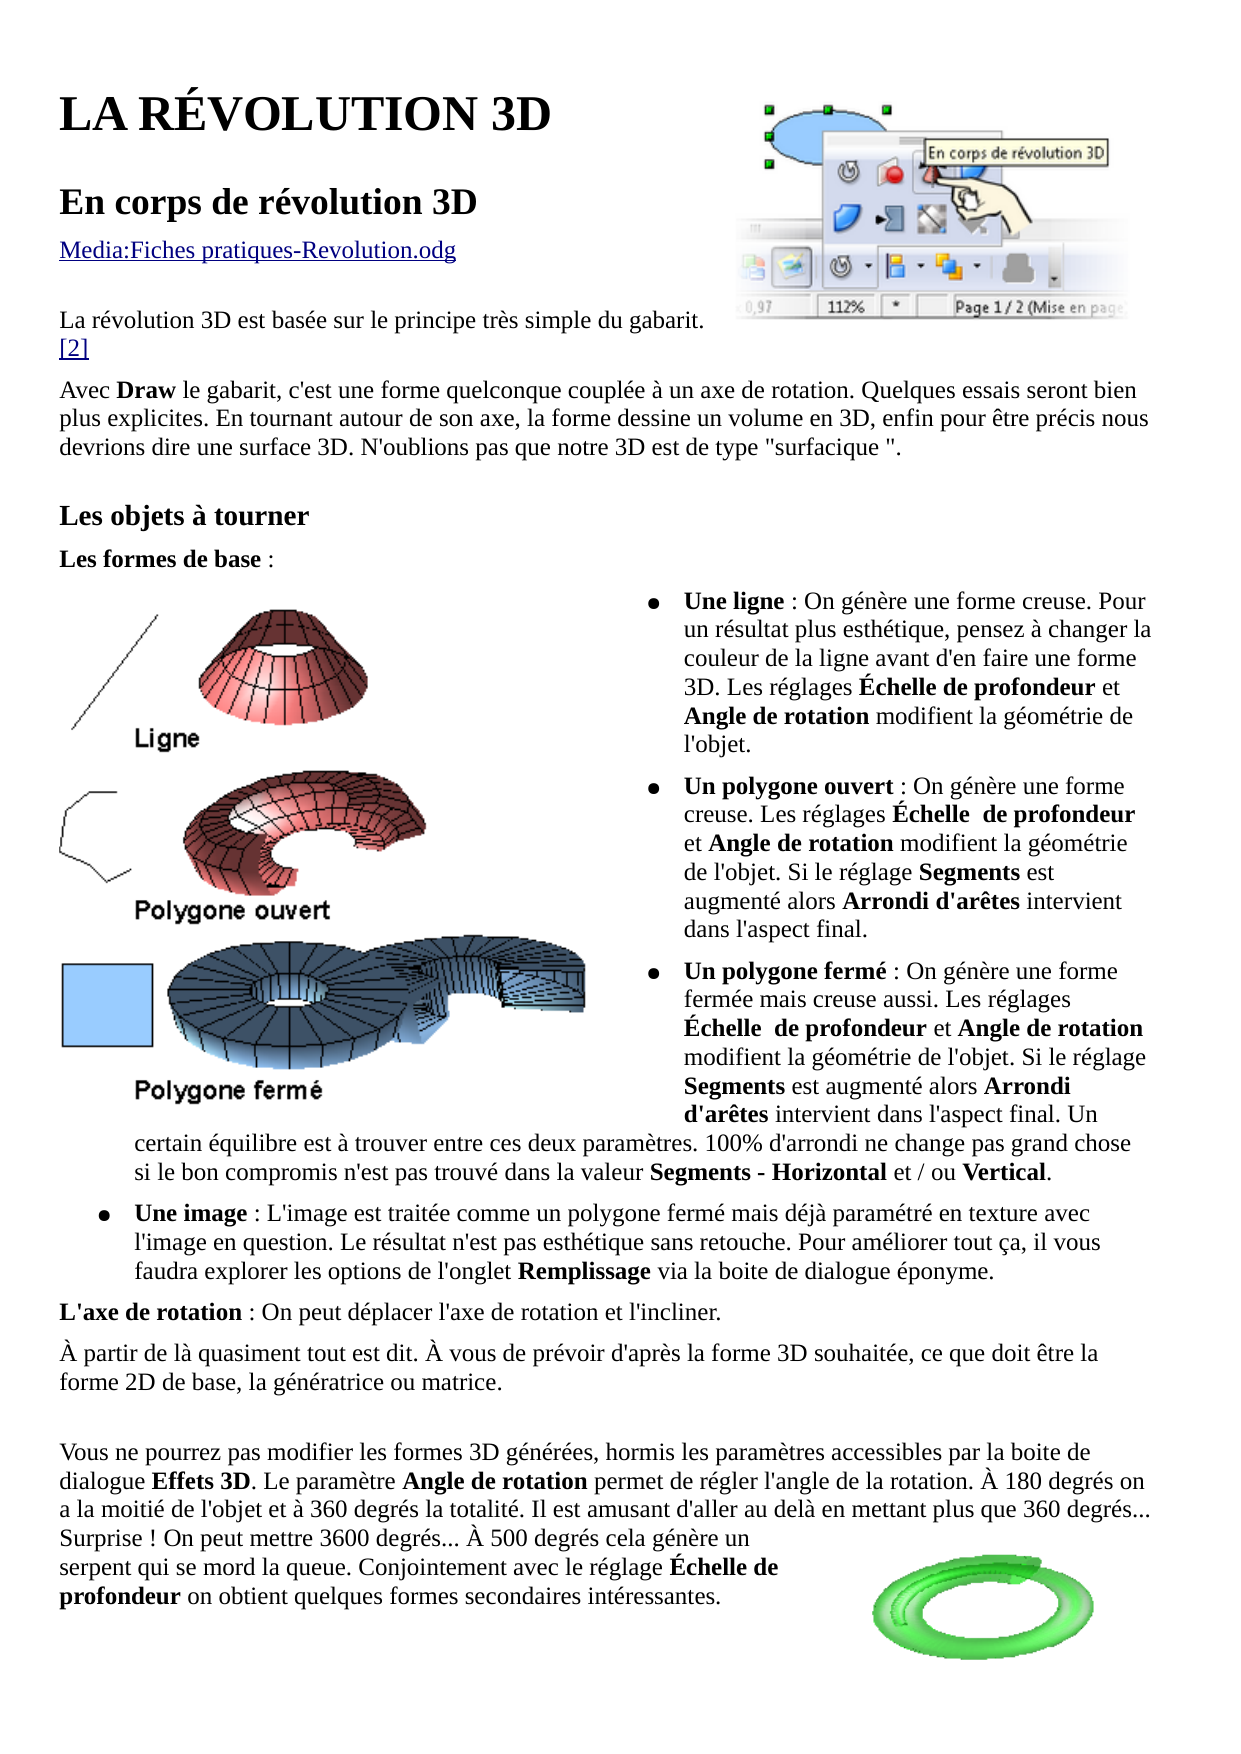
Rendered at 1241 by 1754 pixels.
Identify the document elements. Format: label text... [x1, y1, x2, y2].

picture [735, 94, 1130, 321]
subtitle [1130, 179, 1152, 222]
subtitle Les objets à tourner [59, 498, 1152, 532]
text L'axe de rotation : On peut déplacer l'axe de rotation et l'incliner. [59, 1297, 1152, 1326]
text À partir de là quasiment tout est dit. À vous de prévoir d'après la forme 3D souhaitée, ce que doit être la forme 2D de base, la génératrice ou matrice. [59, 1338, 1152, 1396]
text Media:Fiches pratiques-Revolution.odg [59, 235, 735, 263]
text La révolution 3D est basée sur le principe très simple du gabarit. [2] [59, 305, 1152, 362]
text Les formes de base : [59, 544, 1152, 573]
subtitle En corps de révolution 3D [59, 179, 735, 222]
text Avec Draw le gabarit, c'est une forme quelconque couplée à un axe de rotation. Quelques essais seront bien plus explicites. En tournant autour de son axe, la forme dessine un volume en 3D, enfin pour être précis nous devrions dire une surface 3D. N'oublions pas que notre 3D est de type "surfacique ". [59, 375, 1152, 461]
picture [823, 1537, 1143, 1683]
subtitle LA RÉVOLUTION 3D [59, 84, 1152, 142]
text Vous ne pourrez pas modifier les formes 3D générées, hormis les paramètres accessibles par la boite de dialogue Effets 3D. Le paramètre Angle de rotation permet de régler l'angle de la rotation. À 180 degrés on a la moitié de l'objet et à 360 degrés la totalité. Il est amusant d'aller au delà en mettant plus que 360 degrés... Surprise ! On peut mettre 3600 degrés... À 500 degrés cela génère un serpent qui se mord la queue. Conjointement avec le réglage Échelle de profondeur on obtient quelques formes secondaires intéressantes. [59, 1437, 1152, 1609]
list Une image : L'image est traitée comme un polygone fermé mais déjà paramétré en texture avec l'image en question. Le résultat n'est pas esthétique sans retouche. Pour améliorer tout ça, il vous faudra explorer les options de l'onglet Remplissage via la boite de dialogue éponyme. [97, 1198, 1152, 1284]
list Une ligne : On génère une forme creuse. Pour un résultat plus esthétique, pensez à changer la couleur de la ligne avant d'en faire une forme 3D. Les réglages Échelle de profondeur et Angle de rotation modifient la géométrie de l'objet. [97, 586, 1152, 758]
list Un polygone ouvert : On génère une forme creuse. Les réglages Échelle de profondeur et Angle de rotation modifient la géométrie de l'objet. Si le réglage Segments est augmenté alors Arrondi d'arêtes intervient dans l'aspect final. [609, 771, 1152, 943]
picture [59, 588, 609, 1120]
list Un polygone fermé : On génère une forme fermée mais creuse aussi. Les réglages Échelle de profondeur et Angle de rotation modifient la géométrie de l'objet. Si le réglage Segments est augmenté alors Arrondi d'arêtes intervient dans l'aspect final. Un certain équilibre est à trouver entre ces deux paramètres. 100% d'arrondi ne change pas grand chose si le bon compromis n'est pas trouvé dans la valeur Segments - Horizontal et / ou Vertical. [97, 956, 1152, 1186]
